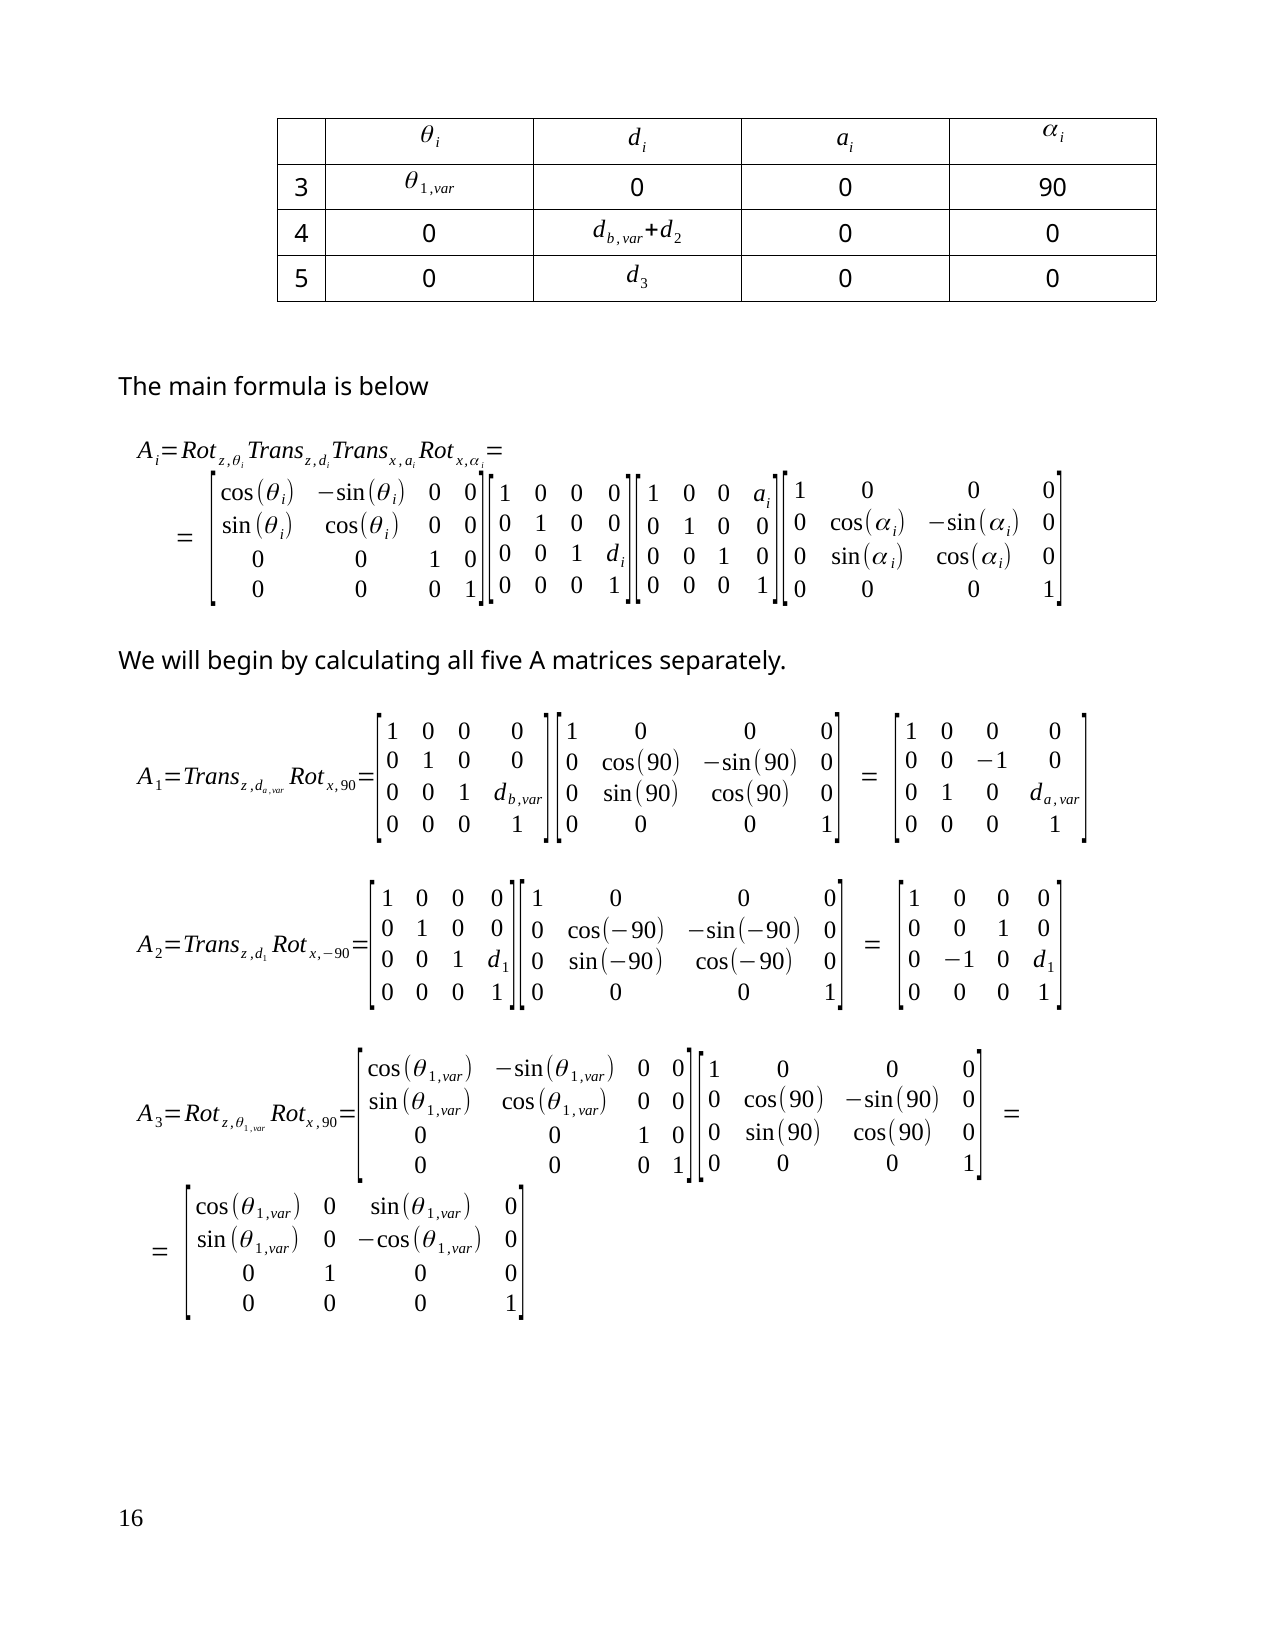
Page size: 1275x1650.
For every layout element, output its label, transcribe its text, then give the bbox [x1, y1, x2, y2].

table_header [742, 119, 949, 164]
table_cell 90 [950, 165, 1156, 209]
table_cell [534, 256, 741, 301]
table_cell 5 [278, 256, 325, 301]
text The main formula is below [118, 369, 1157, 403]
table_cell 4 [278, 210, 325, 255]
table_cell 0 [950, 210, 1156, 255]
table_cell 0 [950, 256, 1156, 301]
table_cell 0 [742, 165, 949, 209]
table_cell 0 [742, 210, 949, 255]
table_header [326, 119, 533, 164]
table_cell 0 [326, 256, 533, 301]
table_header [950, 119, 1156, 164]
table_cell 3 [278, 165, 325, 209]
table_cell [326, 165, 533, 209]
table_header [278, 119, 325, 164]
table_cell [534, 210, 741, 255]
table_cell 0 [742, 256, 949, 301]
table_cell 0 [326, 210, 533, 255]
table_cell 0 [534, 165, 741, 209]
text We will begin by calculating all five A matrices separately. [118, 643, 1157, 677]
table_header [534, 119, 741, 164]
